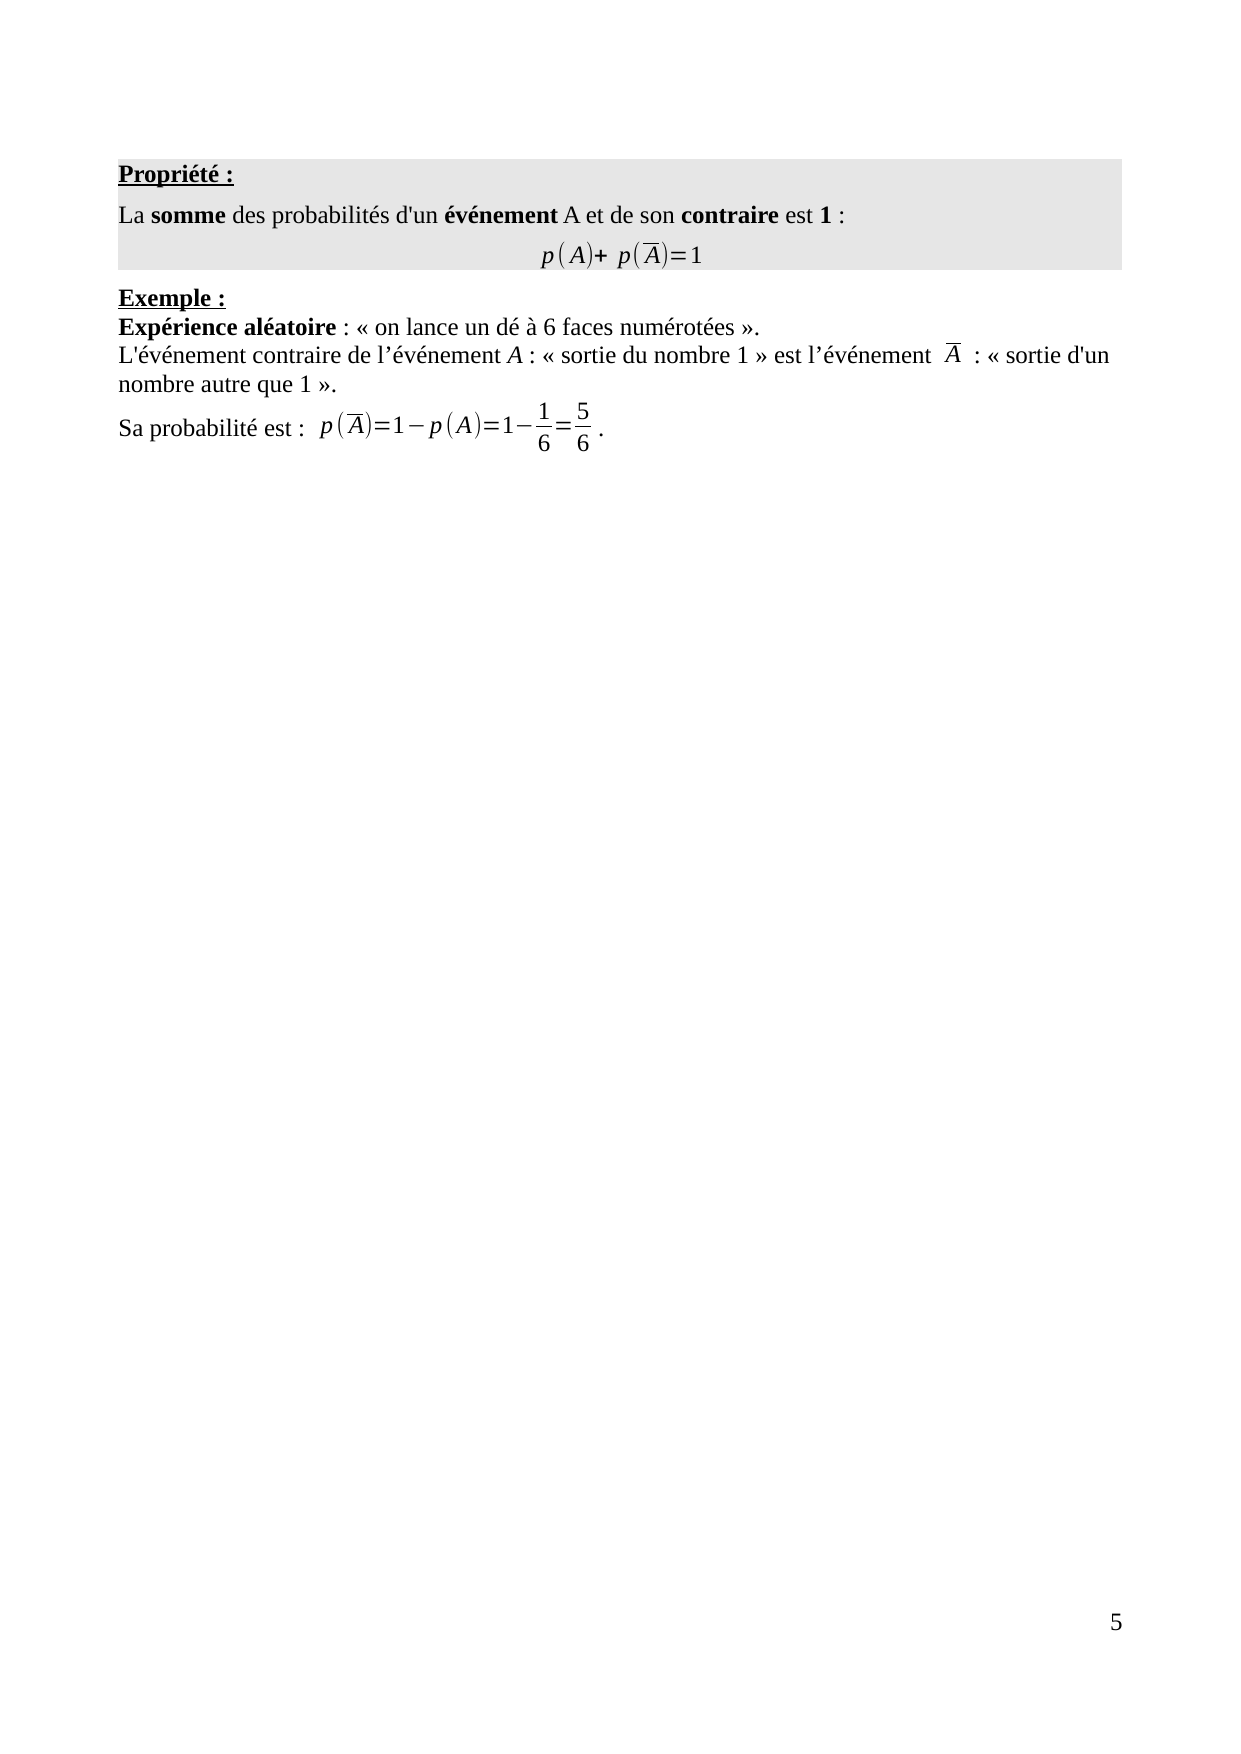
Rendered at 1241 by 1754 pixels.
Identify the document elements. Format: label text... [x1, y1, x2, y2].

text L'événement contraire de l’événement A : « sortie du nombre 1 » est l’événement : « sortie d'un nombre autre que 1 ». [118, 340, 1122, 398]
text La somme des probabilités d'un événement A et de son contraire est 1 : [118, 201, 1122, 229]
text Exemple : [118, 283, 1122, 312]
text Sa probabilité est : . [118, 398, 1122, 457]
text Propriété : [118, 159, 1122, 188]
text Expérience aléatoire : « on lance un dé à 6 faces numérotées ». [118, 312, 1122, 340]
